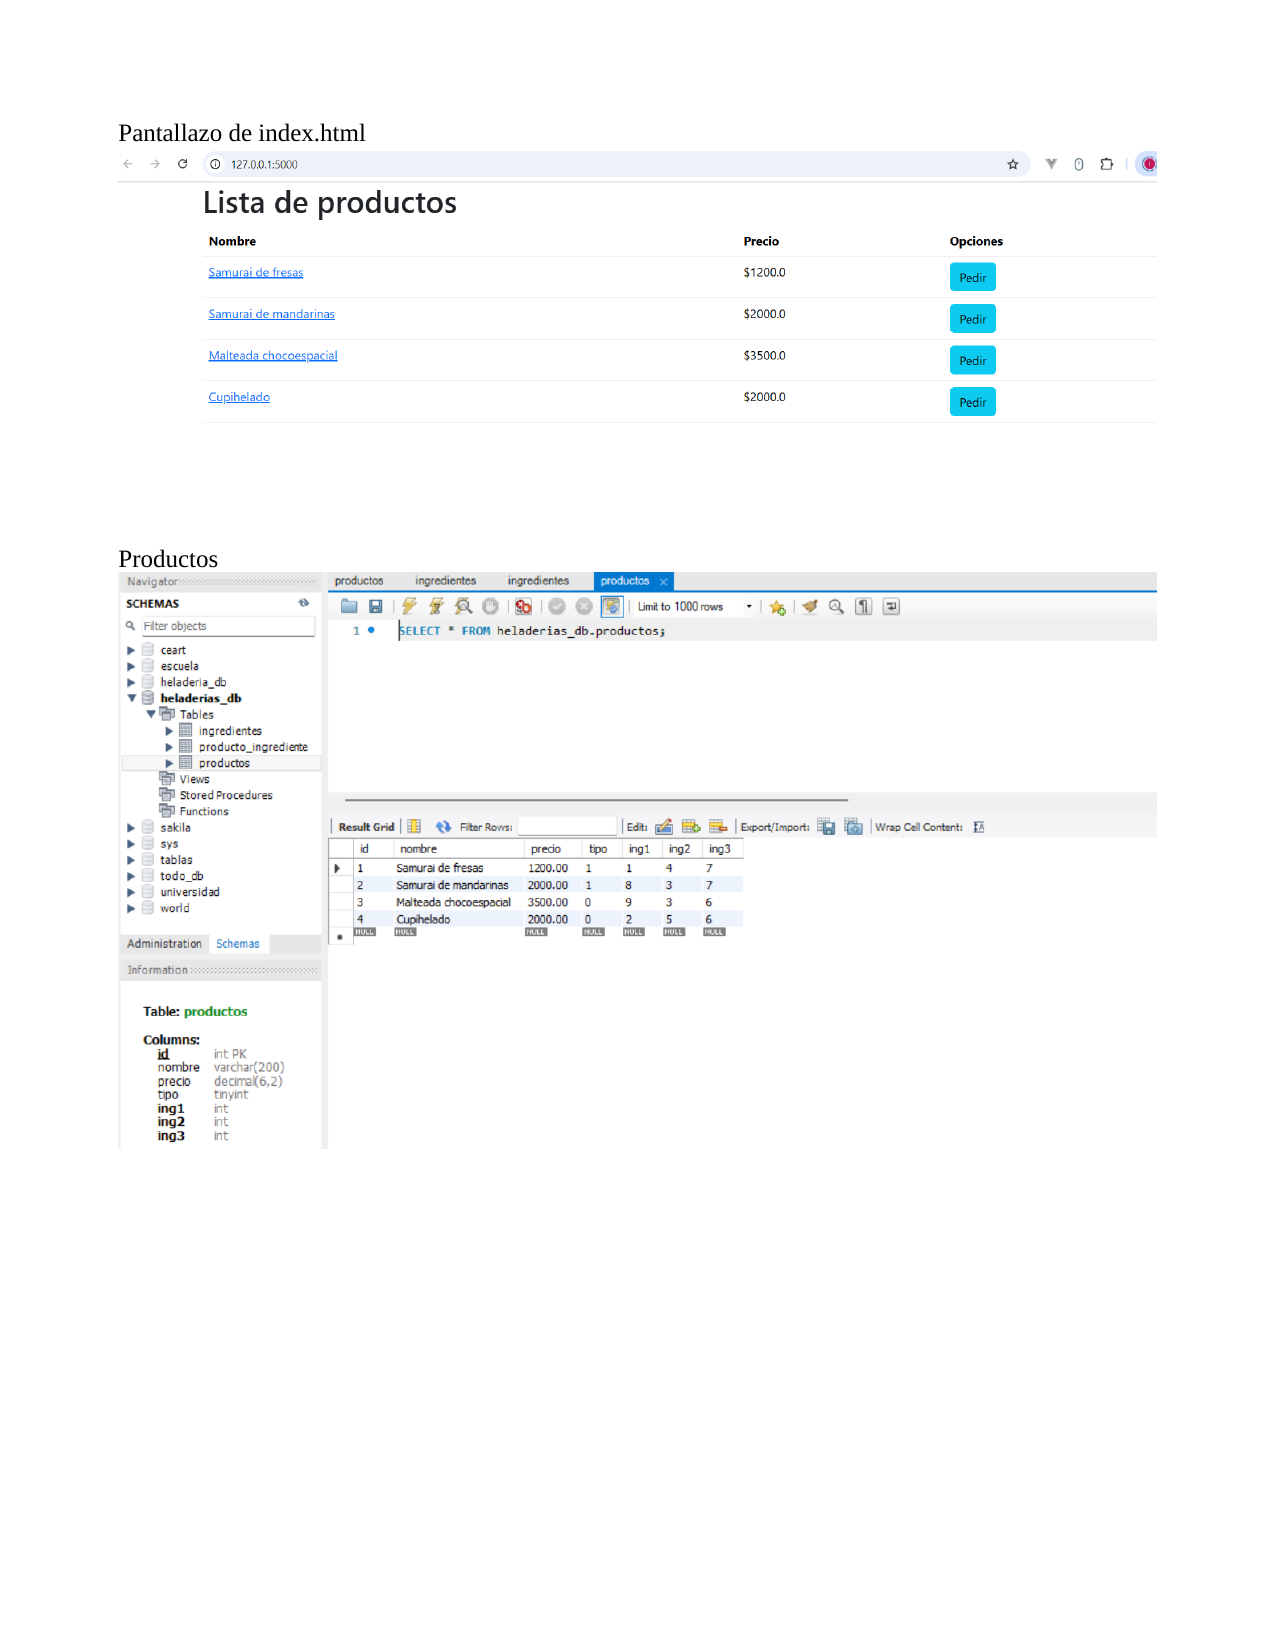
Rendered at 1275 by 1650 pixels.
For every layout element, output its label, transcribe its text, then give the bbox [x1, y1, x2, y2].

text Pantallazo de index.html [118, 118, 1157, 146]
picture [118, 146, 1157, 544]
picture [118, 572, 1157, 1149]
text Productos [118, 544, 1157, 572]
